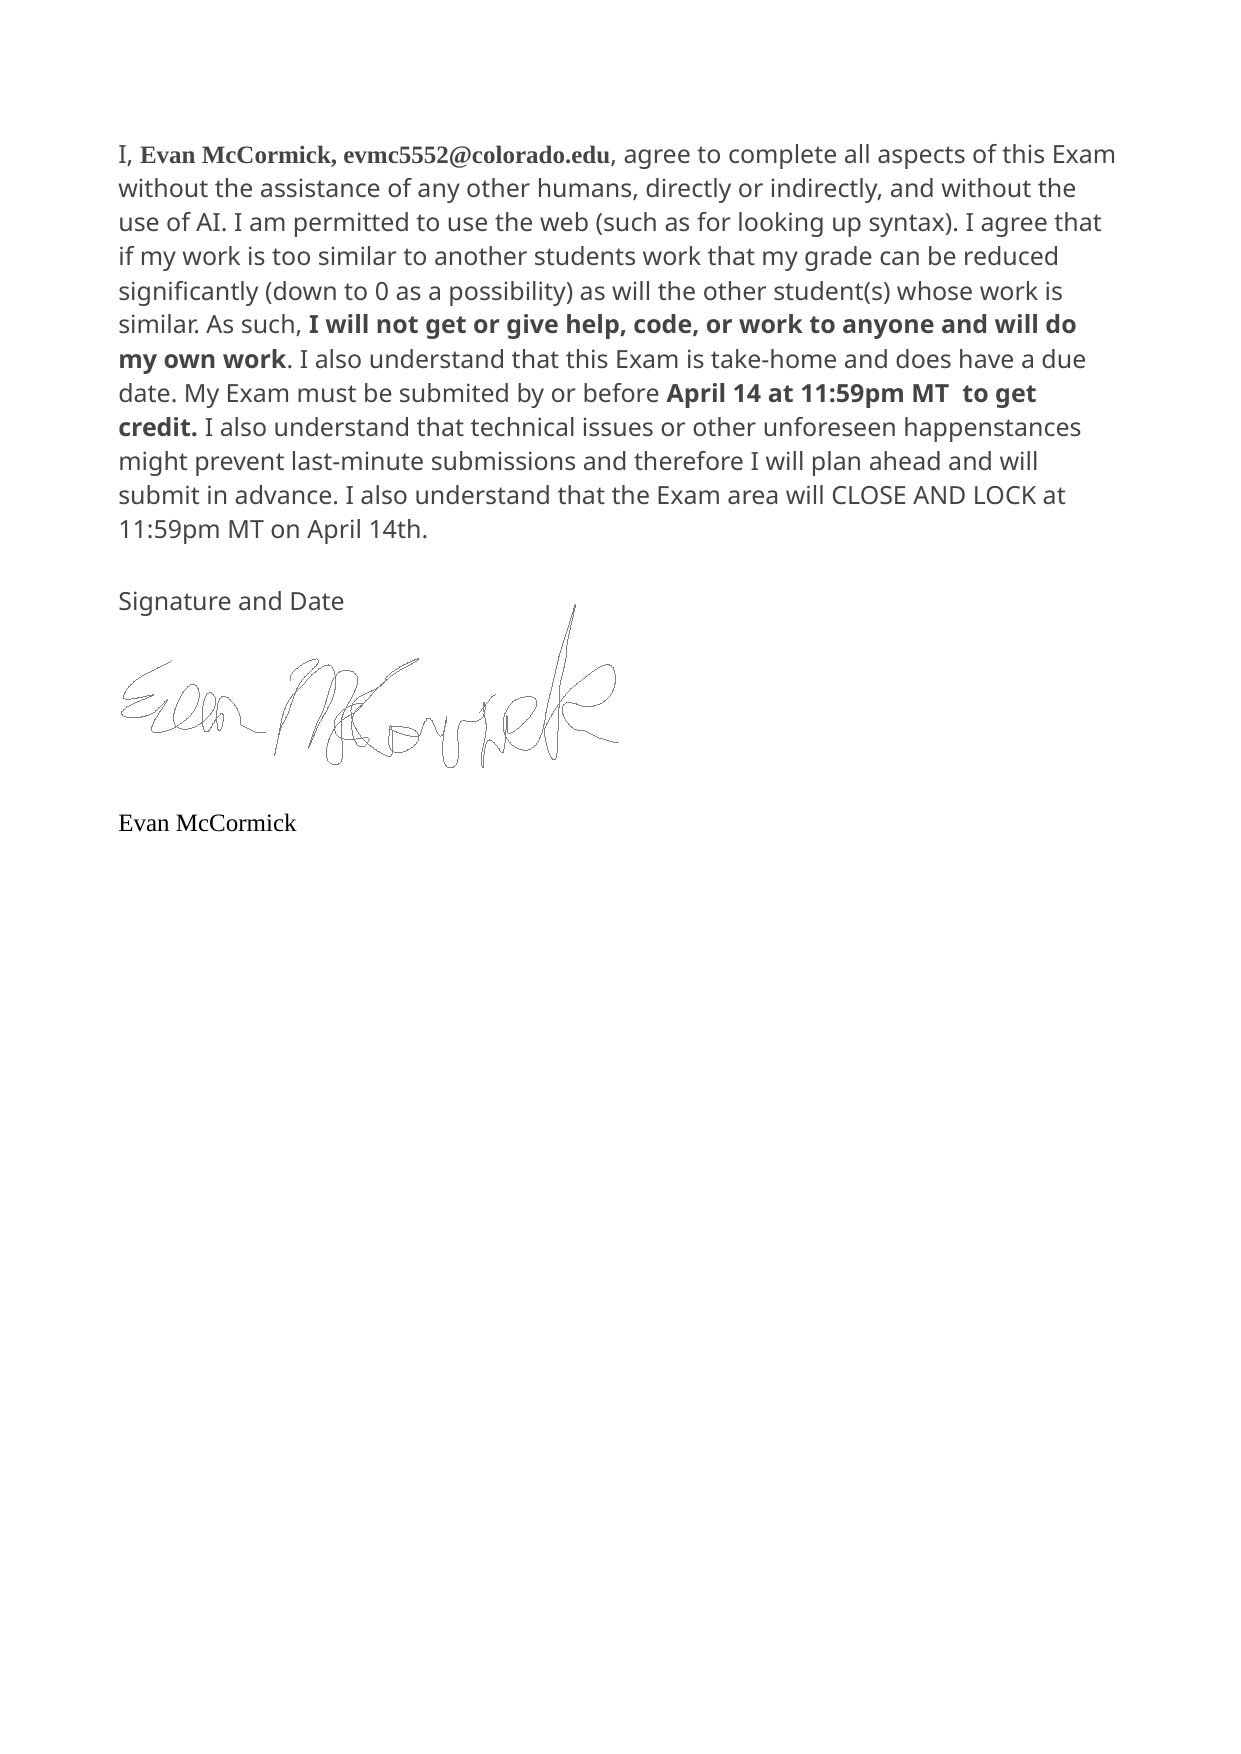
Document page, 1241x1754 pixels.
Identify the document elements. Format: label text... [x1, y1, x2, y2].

text Signature and Date [118, 583, 1122, 617]
text I, Evan McCormick, evmc5552@colorado.edu, agree to complete all aspects of this Exam without the assistance of any other humans, directly or indirectly, and without the use of AI. I am permitted to use the web (such as for looking up syntax). I agree that if my work is too similar to another students work that my grade can be reduced significantly (down to 0 as a possibility) as will the other student(s) whose work is similar. As such, I will not get or give help, code, or work to anyone and will do my own work. I also understand that this Exam is take-home and does have a due date. My Exam must be submited by or before April 14 at 11:59pm MT to get credit. I also understand that technical issues or other unforeseen happenstances might prevent last-minute submissions and therefore I will plan ahead and will submit in advance. I also understand that the Exam area will CLOSE AND LOCK at 11:59pm MT on April 14th. [118, 137, 1122, 546]
text Evan McCormick [118, 808, 1122, 837]
